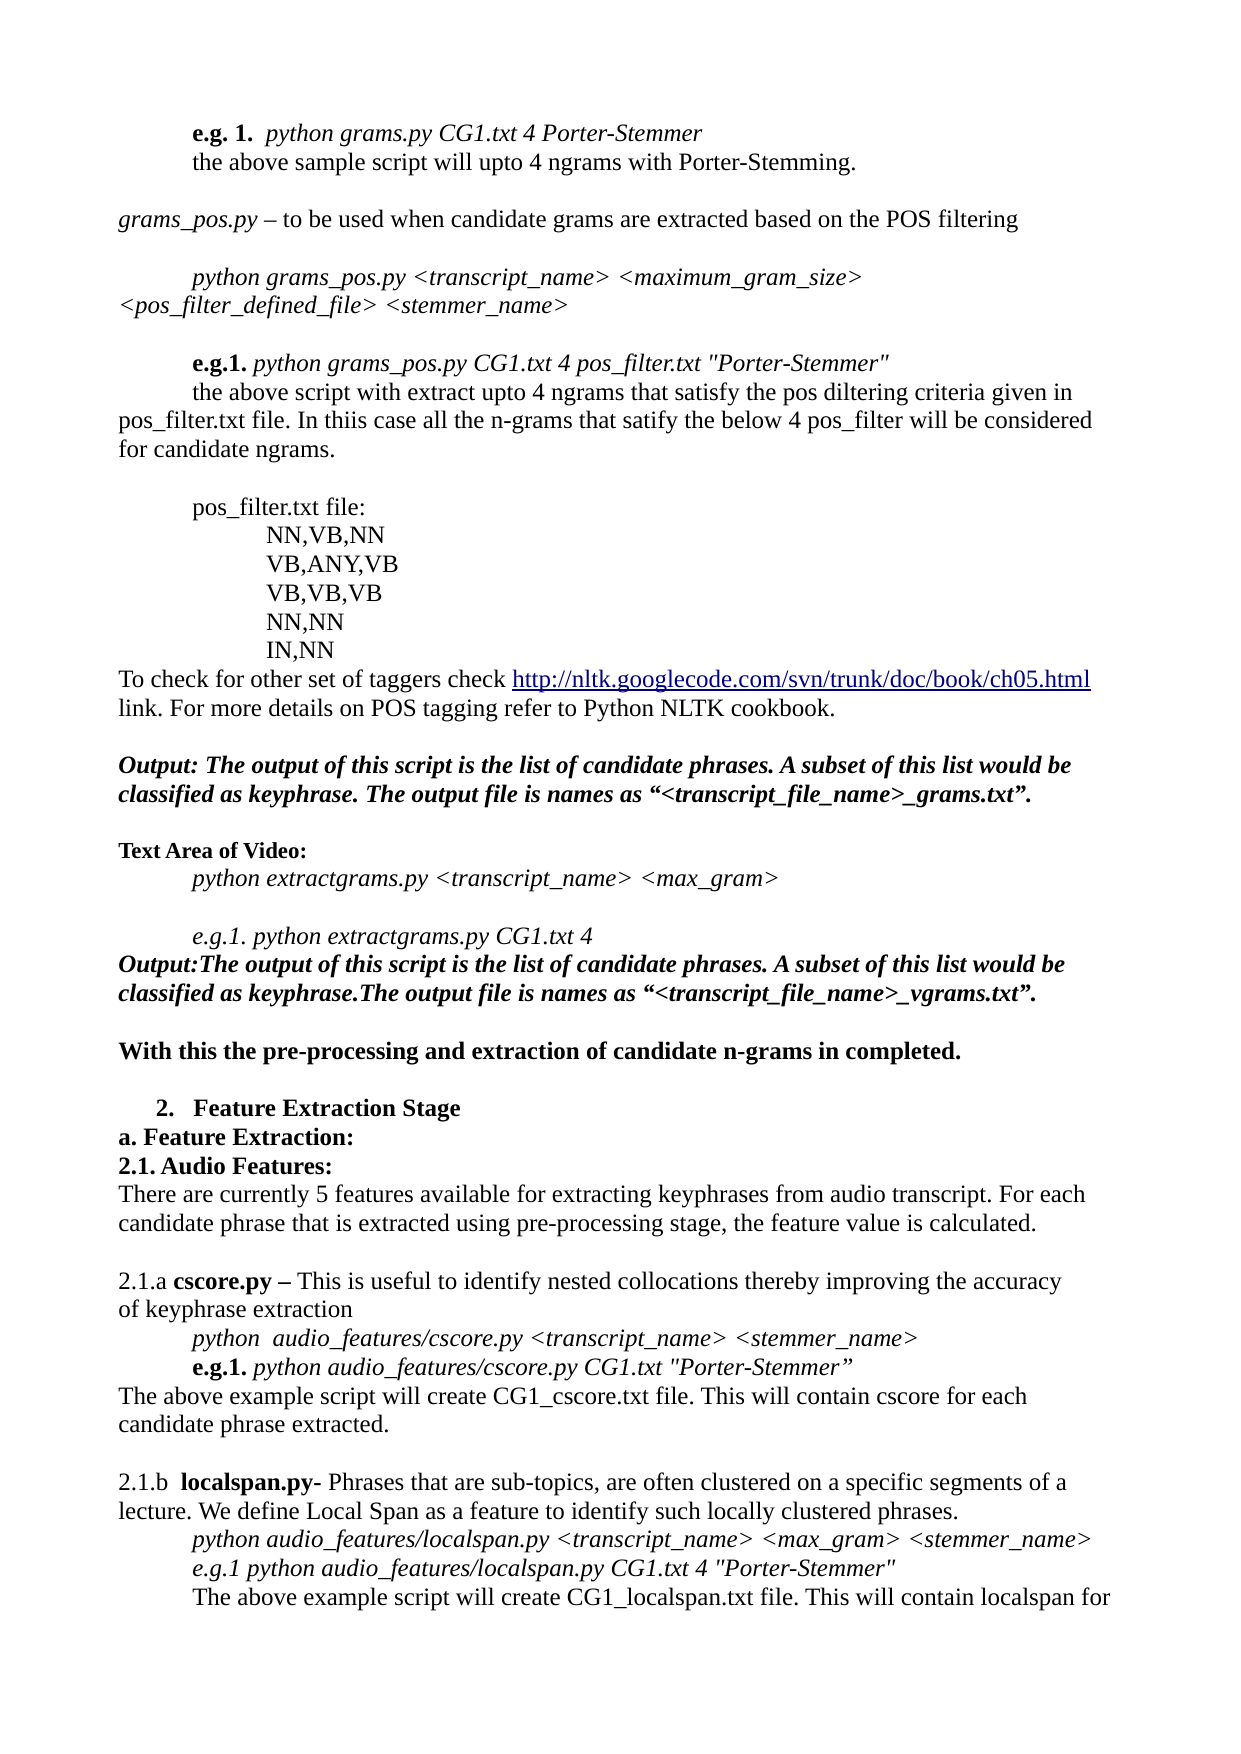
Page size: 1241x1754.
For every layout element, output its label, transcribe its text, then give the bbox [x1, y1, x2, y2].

text To check for other set of taggers check http://nltk.googlecode.com/svn/trunk/doc/book/ch05.html link. For more details on POS tagging refer to Python NLTK cookbook. [118, 664, 1122, 722]
text python audio_features/localspan.py <transcript_name> <max_gram> <stemmer_name> [118, 1524, 1122, 1553]
text e.g.1. python audio_features/cscore.py CG1.txt "Porter-Stemmer” [118, 1352, 1122, 1381]
text Text Area of Video: [118, 837, 1122, 863]
text e.g.1. python extractgrams.py CG1.txt 4 [118, 921, 1122, 949]
text e.g.1. python grams_pos.py CG1.txt 4 pos_filter.txt "Porter-Stemmer" [118, 348, 1122, 377]
text Output: The output of this script is the list of candidate phrases. A subset of this list would be classified as keyphrase. The output file is names as “<transcript_file_name>_grams.txt”. [118, 751, 1122, 808]
text IN,NN [118, 636, 1122, 664]
text e.g. 1. python grams.py CG1.txt 4 Porter-Stemmer [118, 118, 1122, 147]
list Feature Extraction Stage [156, 1093, 1122, 1122]
text NN,VB,NN [118, 521, 1122, 549]
text the above script with extract upto 4 ngrams that satisfy the pos diltering criteria given in pos_filter.txt file. In thiis case all the n-grams that satify the below 4 pos_filter will be considered for candidate ngrams. [118, 377, 1122, 463]
text VB,ANY,VB [118, 549, 1122, 578]
text The above example script will create CG1_localspan.txt file. This will contain localspan for [118, 1582, 1122, 1611]
text Output:The output of this script is the list of candidate phrases. A subset of this list would be classified as keyphrase.The output file is names as “<transcript_file_name>_vgrams.txt”. [118, 949, 1122, 1007]
text e.g.1 python audio_features/localspan.py CG1.txt 4 "Porter-Stemmer" [118, 1553, 1122, 1582]
text of keyphrase extraction [118, 1294, 1122, 1323]
text NN,NN [118, 607, 1122, 636]
text 2.1.b localspan.py- Phrases that are sub-topics, are often clustered on a specific segments of a lecture. We define Local Span as a feature to identify such locally clustered phrases. [118, 1467, 1122, 1524]
text grams_pos.py – to be used when candidate grams are extracted based on the POS filtering [118, 204, 1122, 233]
text VB,VB,VB [118, 578, 1122, 607]
text a. Feature Extraction: [118, 1122, 1122, 1151]
text The above example script will create CG1_cscore.txt file. This will contain cscore for each candidate phrase extracted. [118, 1381, 1122, 1438]
text pos_filter.txt file: [118, 492, 1122, 521]
text python grams_pos.py <transcript_name> <maximum_gram_size> <pos_filter_defined_file> <stemmer_name> [118, 262, 1122, 319]
text With this the pre-processing and extraction of candidate n-grams in completed. [118, 1036, 1122, 1064]
text There are currently 5 features available for extracting keyphrases from audio transcript. For each candidate phrase that is extracted using pre-processing stage, the feature value is calculated. [118, 1179, 1122, 1237]
text 2.1.a cscore.py – This is useful to identify nested collocations thereby improving the accuracy [118, 1266, 1122, 1294]
text 2.1. Audio Features: [118, 1151, 1122, 1179]
text python extractgrams.py <transcript_name> <max_gram> [118, 863, 1122, 892]
text python audio_features/cscore.py <transcript_name> <stemmer_name> [118, 1323, 1122, 1352]
text the above sample script will upto 4 ngrams with Porter-Stemming. [118, 147, 1122, 176]
